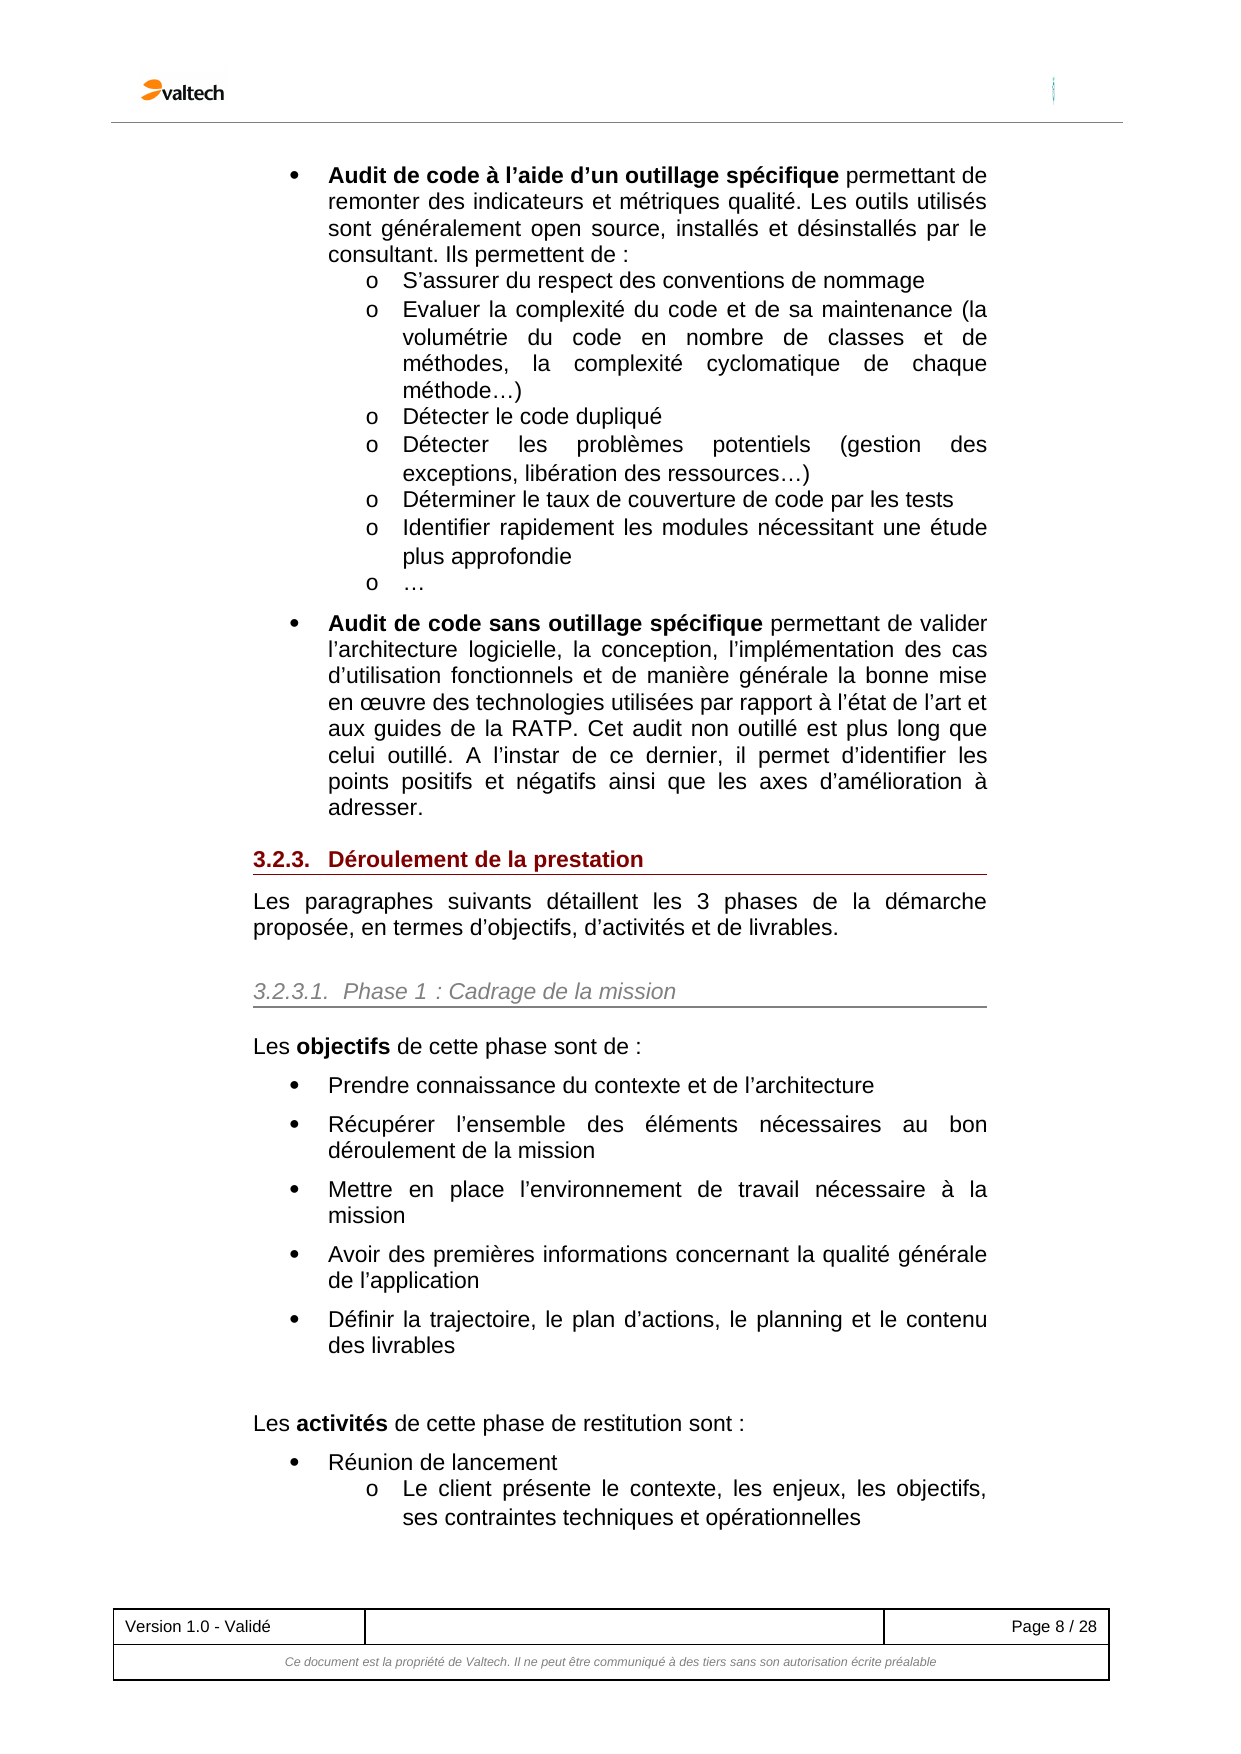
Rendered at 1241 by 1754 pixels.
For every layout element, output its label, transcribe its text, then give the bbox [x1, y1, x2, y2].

text Les activités de cette phase de restitution sont : [253, 1410, 987, 1437]
picture [138, 65, 227, 104]
list Avoir des premières informations concernant la qualité générale de l’application [290, 1241, 987, 1294]
list Réunion de lancement [290, 1449, 987, 1475]
list Déterminer le taux de couverture de code par les tests [365, 486, 987, 514]
list Audit de code sans outillage spécifique permettant de valider l’architecture logicielle, la conception, l’implémentation des cas d’utilisation fonctionnels et de manière générale la bonne mise en œuvre des technologies utilisées par rapport à l’état de l’art et aux guides de la RATP. Cet audit non outillé est plus long que celui outillé. A l’instar de ce dernier, il permet d’identifier les points positifs et négatifs ainsi que les axes d’amélioration à adresser. [290, 610, 987, 821]
list Détecter le code dupliqué [365, 403, 987, 431]
text Les paragraphes suivants détaillent les 3 phases de la démarche proposée, en termes d’objectifs, d’activités et de livrables. [253, 888, 987, 940]
list Evaluer la complexité du code et de sa maintenance (la volumétrie du code en nombre de classes et de méthodes, la complexité cyclomatique de chaque méthode…) [365, 296, 987, 403]
subtitle Phase 1 : Cadrage de la mission [253, 978, 987, 1006]
list S’assurer du respect des conventions de nommage [365, 267, 987, 296]
list Définir la trajectoire, le plan d’actions, le planning et le contenu des livrables [290, 1306, 987, 1359]
list Identifier rapidement les modules nécessitant une étude plus approfondie [365, 514, 987, 569]
list Le client présente le contexte, les enjeux, les objectifs, ses contraintes techniques et opérationnelles [365, 1475, 987, 1530]
subtitle Déroulement de la prestation [253, 846, 987, 874]
list Prendre connaissance du contexte et de l’architecture [290, 1072, 987, 1098]
list … [365, 569, 987, 597]
list Récupérer l’ensemble des éléments nécessaires au bon déroulement de la mission [290, 1111, 987, 1163]
list Mettre en place l’environnement de travail nécessaire à la mission [290, 1176, 987, 1228]
text Les objectifs de cette phase sont de : [253, 1033, 987, 1059]
list Détecter les problèmes potentiels (gestion des exceptions, libération des ressources…) [365, 431, 987, 486]
list Audit de code à l’aide d’un outillage spécifique permettant de remonter des indicateurs et métriques qualité. Les outils utilisés sont généralement open source, installés et désinstallés par le consultant. Ils permettent de : [290, 162, 987, 267]
